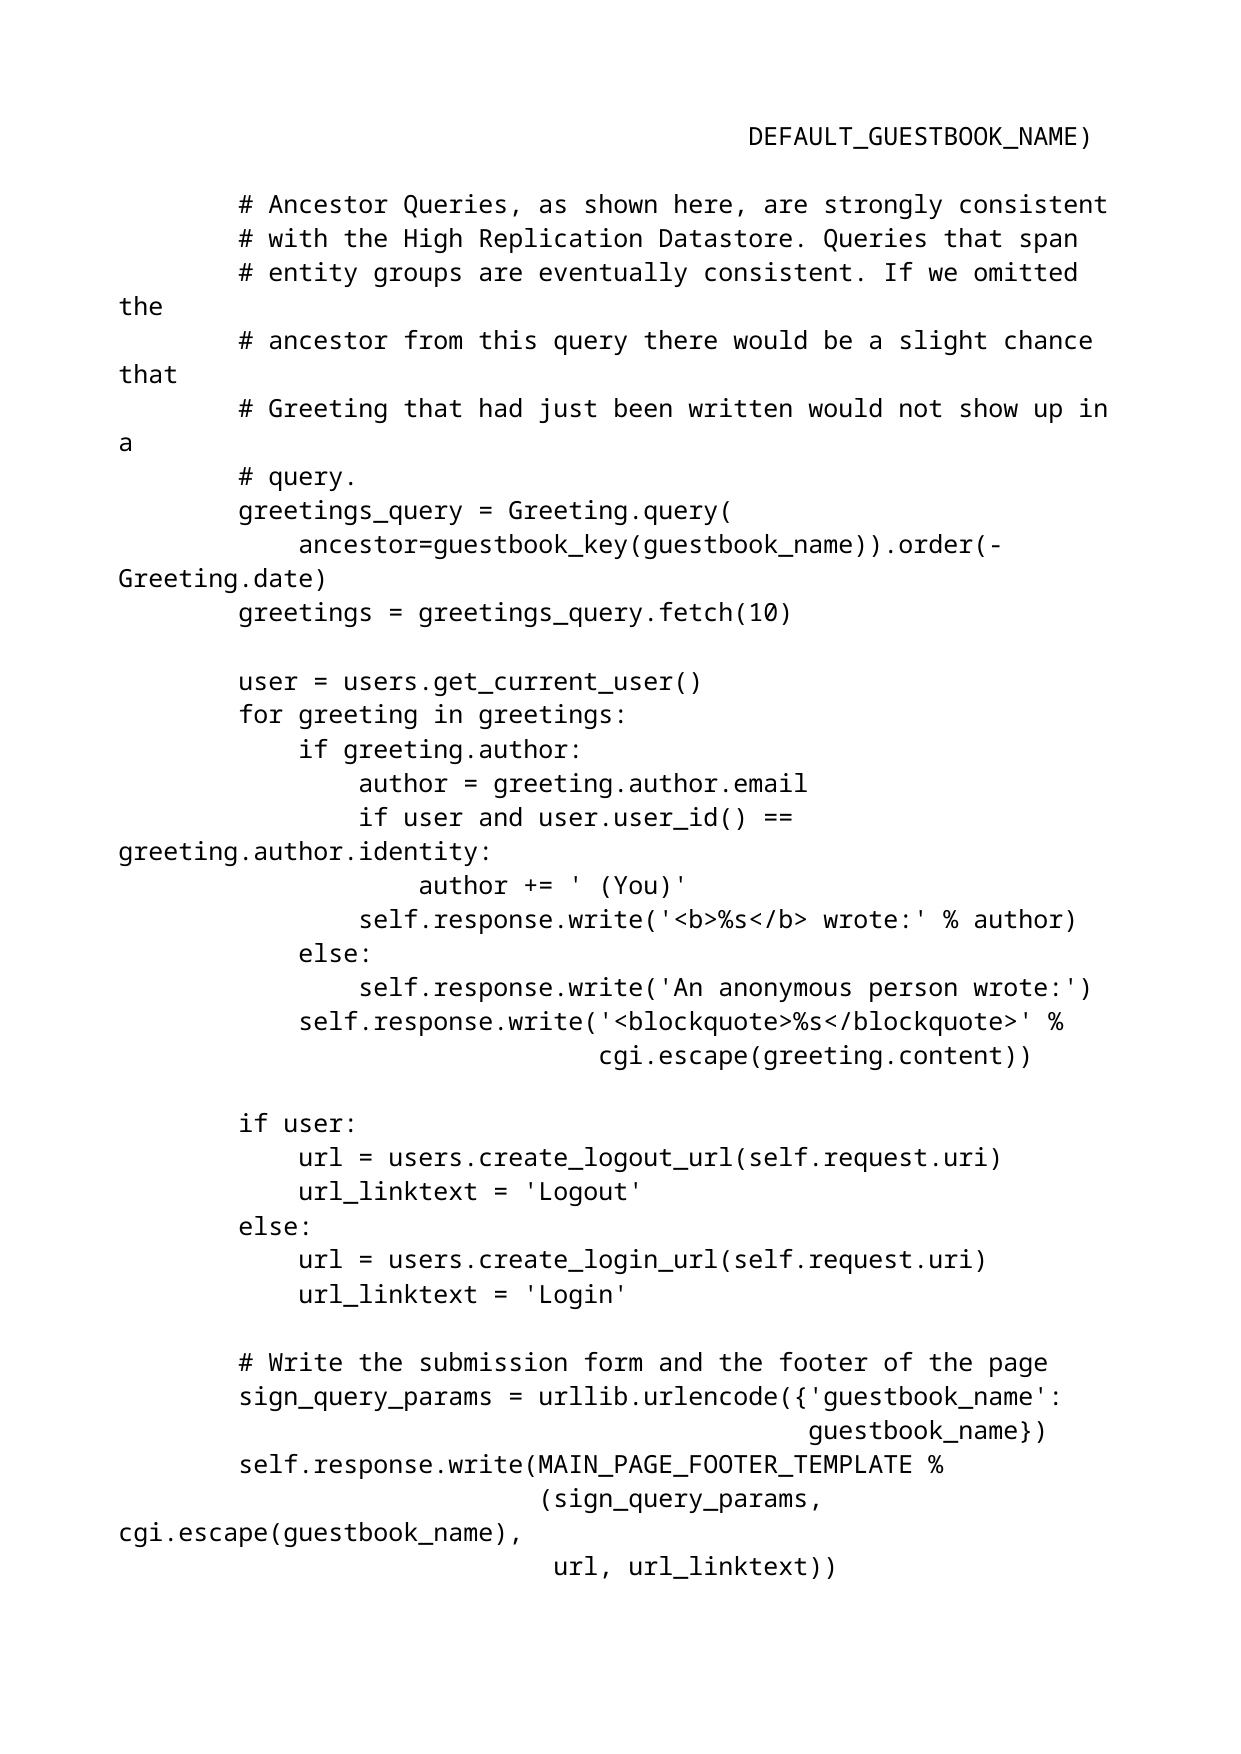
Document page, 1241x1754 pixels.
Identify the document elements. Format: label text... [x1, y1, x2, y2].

text self.response.write(MAIN_PAGE_FOOTER_TEMPLATE % [118, 1447, 1122, 1481]
text # entity groups are eventually consistent. If we omitted the [118, 254, 1122, 322]
text url_linktext = 'Login' [118, 1276, 1122, 1310]
text cgi.escape(greeting.content)) [118, 1038, 1122, 1072]
text url, url_linktext)) [118, 1549, 1122, 1583]
text greetings_query = Greeting.query( [118, 493, 1122, 527]
text else: [118, 936, 1122, 970]
text user = users.get_current_user() [118, 663, 1122, 697]
text DEFAULT_GUESTBOOK_NAME) [118, 118, 1122, 152]
text # query. [118, 459, 1122, 493]
text # Ancestor Queries, as shown here, are strongly consistent [118, 186, 1122, 220]
text author = greeting.author.email [118, 765, 1122, 799]
text self.response.write('<blockquote>%s</blockquote>' % [118, 1004, 1122, 1038]
text url = users.create_logout_url(self.request.uri) [118, 1140, 1122, 1174]
text # with the High Replication Datastore. Queries that span [118, 220, 1122, 254]
text # Greeting that had just been written would not show up in a [118, 391, 1122, 459]
text sign_query_params = urllib.urlencode({'guestbook_name': [118, 1378, 1122, 1412]
text self.response.write('<b>%s</b> wrote:' % author) [118, 902, 1122, 936]
text author += ' (You)' [118, 867, 1122, 902]
text if user: [118, 1106, 1122, 1140]
text url_linktext = 'Logout' [118, 1174, 1122, 1208]
text # Write the submission form and the footer of the page [118, 1344, 1122, 1378]
text # ancestor from this query there would be a slight chance that [118, 322, 1122, 391]
text for greeting in greetings: [118, 697, 1122, 731]
text guestbook_name}) [118, 1412, 1122, 1447]
text (sign_query_params, cgi.escape(guestbook_name), [118, 1481, 1122, 1549]
text if user and user.user_id() == greeting.author.identity: [118, 799, 1122, 867]
text url = users.create_login_url(self.request.uri) [118, 1242, 1122, 1276]
text else: [118, 1208, 1122, 1242]
text ancestor=guestbook_key(guestbook_name)).order(-Greeting.date) [118, 527, 1122, 595]
text if greeting.author: [118, 731, 1122, 765]
text greetings = greetings_query.fetch(10) [118, 595, 1122, 629]
text self.response.write('An anonymous person wrote:') [118, 970, 1122, 1004]
